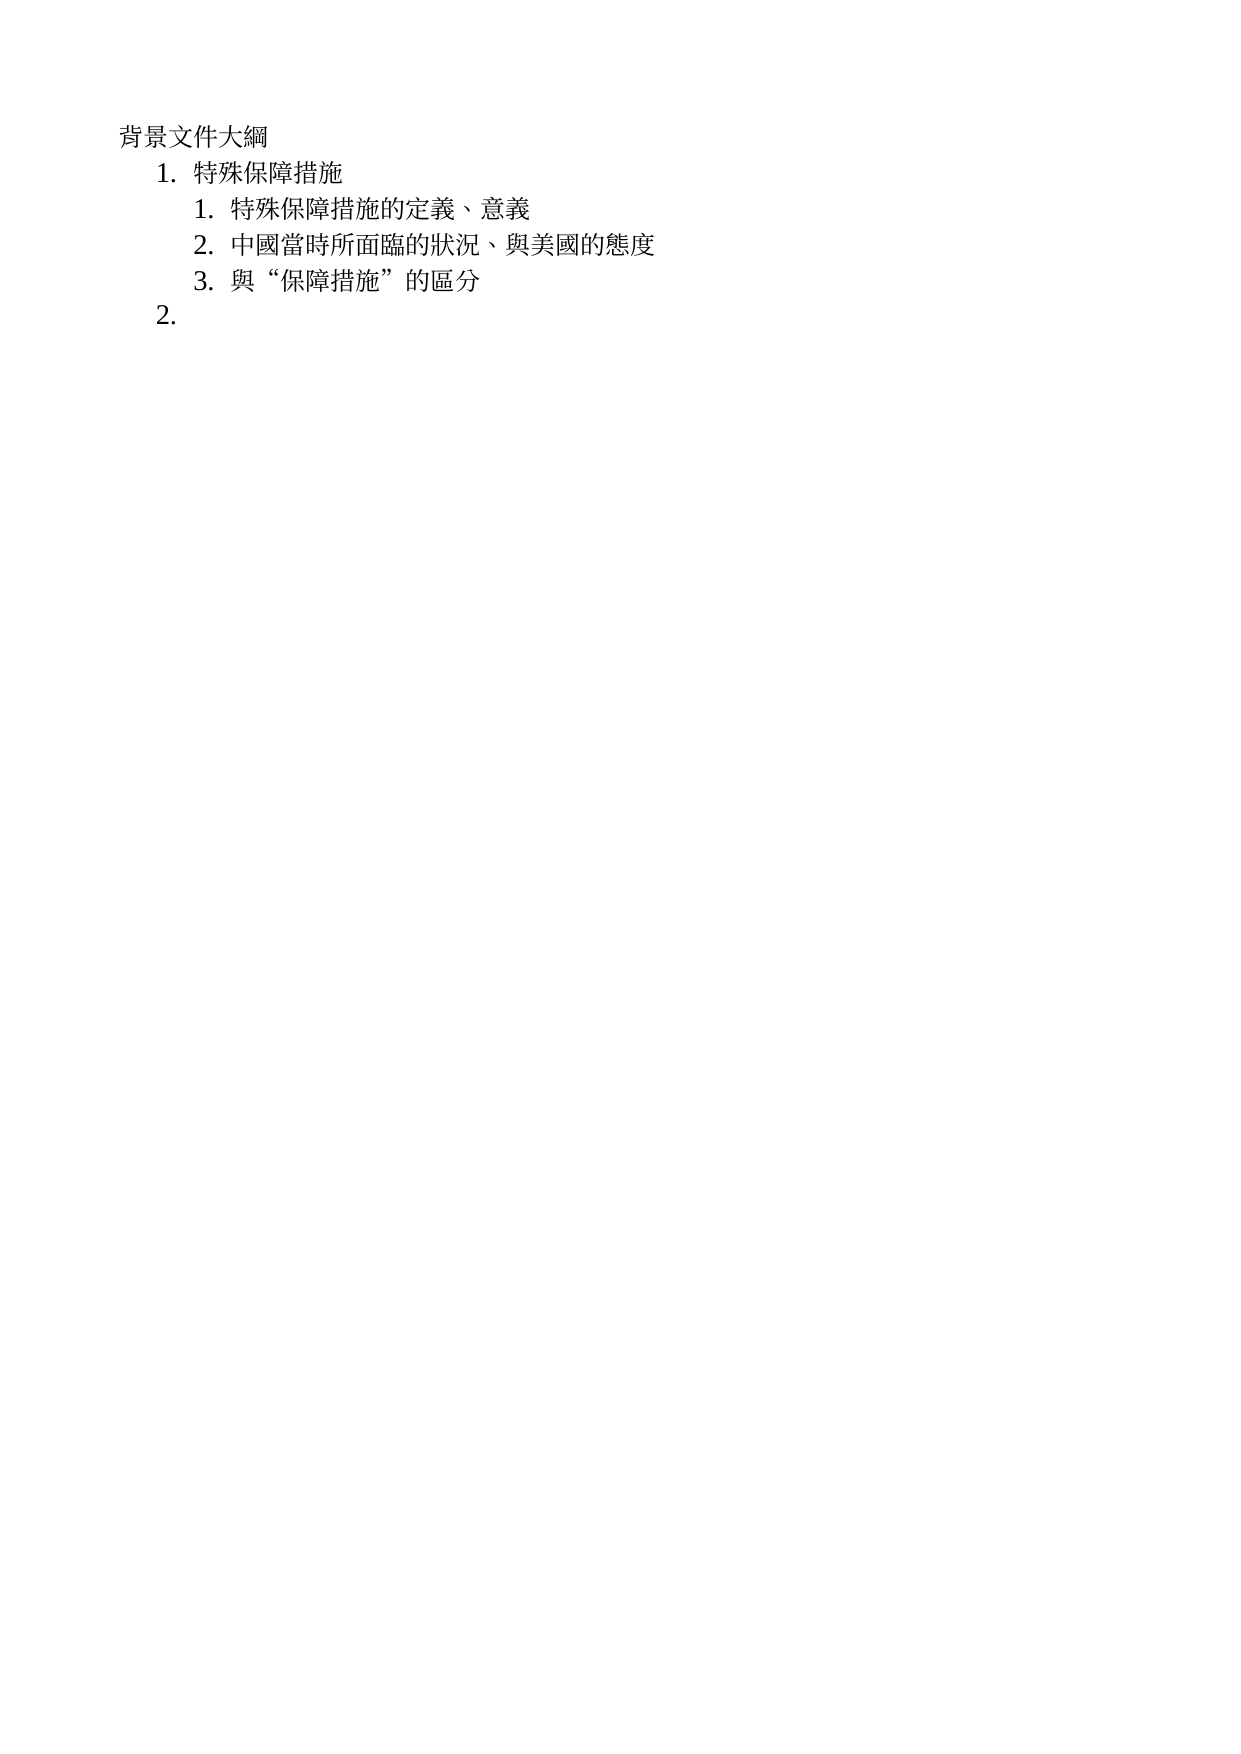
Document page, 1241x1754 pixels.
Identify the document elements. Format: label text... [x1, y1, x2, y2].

list 特殊保障措施的定義、意義 [193, 190, 1122, 226]
list 中國當時所面臨的狀況、與美國的態度 [193, 226, 1122, 262]
list 與“保障措施”的區分 [193, 262, 1122, 298]
text 背景文件大綱 [118, 118, 1122, 154]
list 特殊保障措施 [156, 154, 1122, 190]
